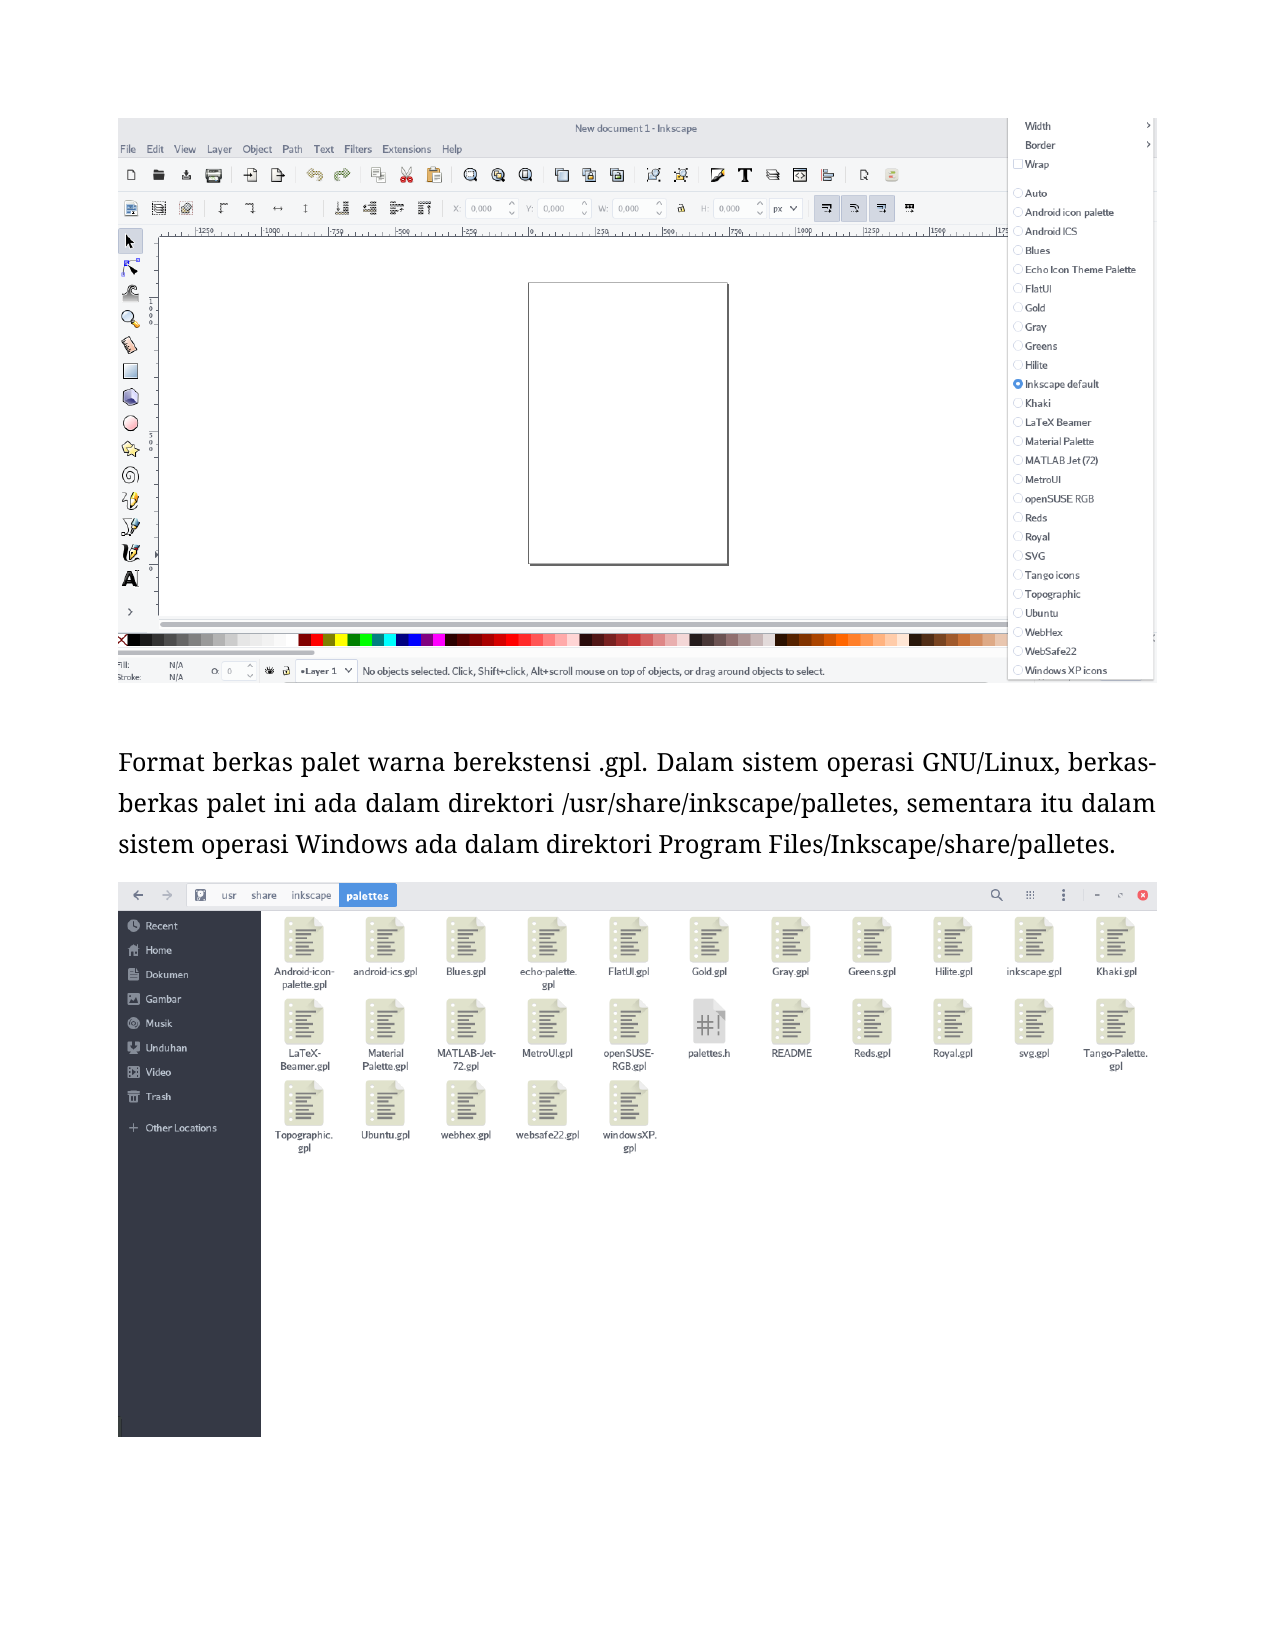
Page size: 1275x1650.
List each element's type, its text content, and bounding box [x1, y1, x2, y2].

picture [118, 882, 1157, 1437]
text Format berkas palet warna berekstensi .gpl. Dalam sistem operasi GNU/Linux, berkas-berkas palet ini ada dalam direktori /usr/share/inkscape/palletes, sementara itu dalam sistem operasi Windows ada dalam direktori Program Files/Inkscape/share/palletes. [118, 745, 1157, 861]
picture [118, 118, 1157, 683]
